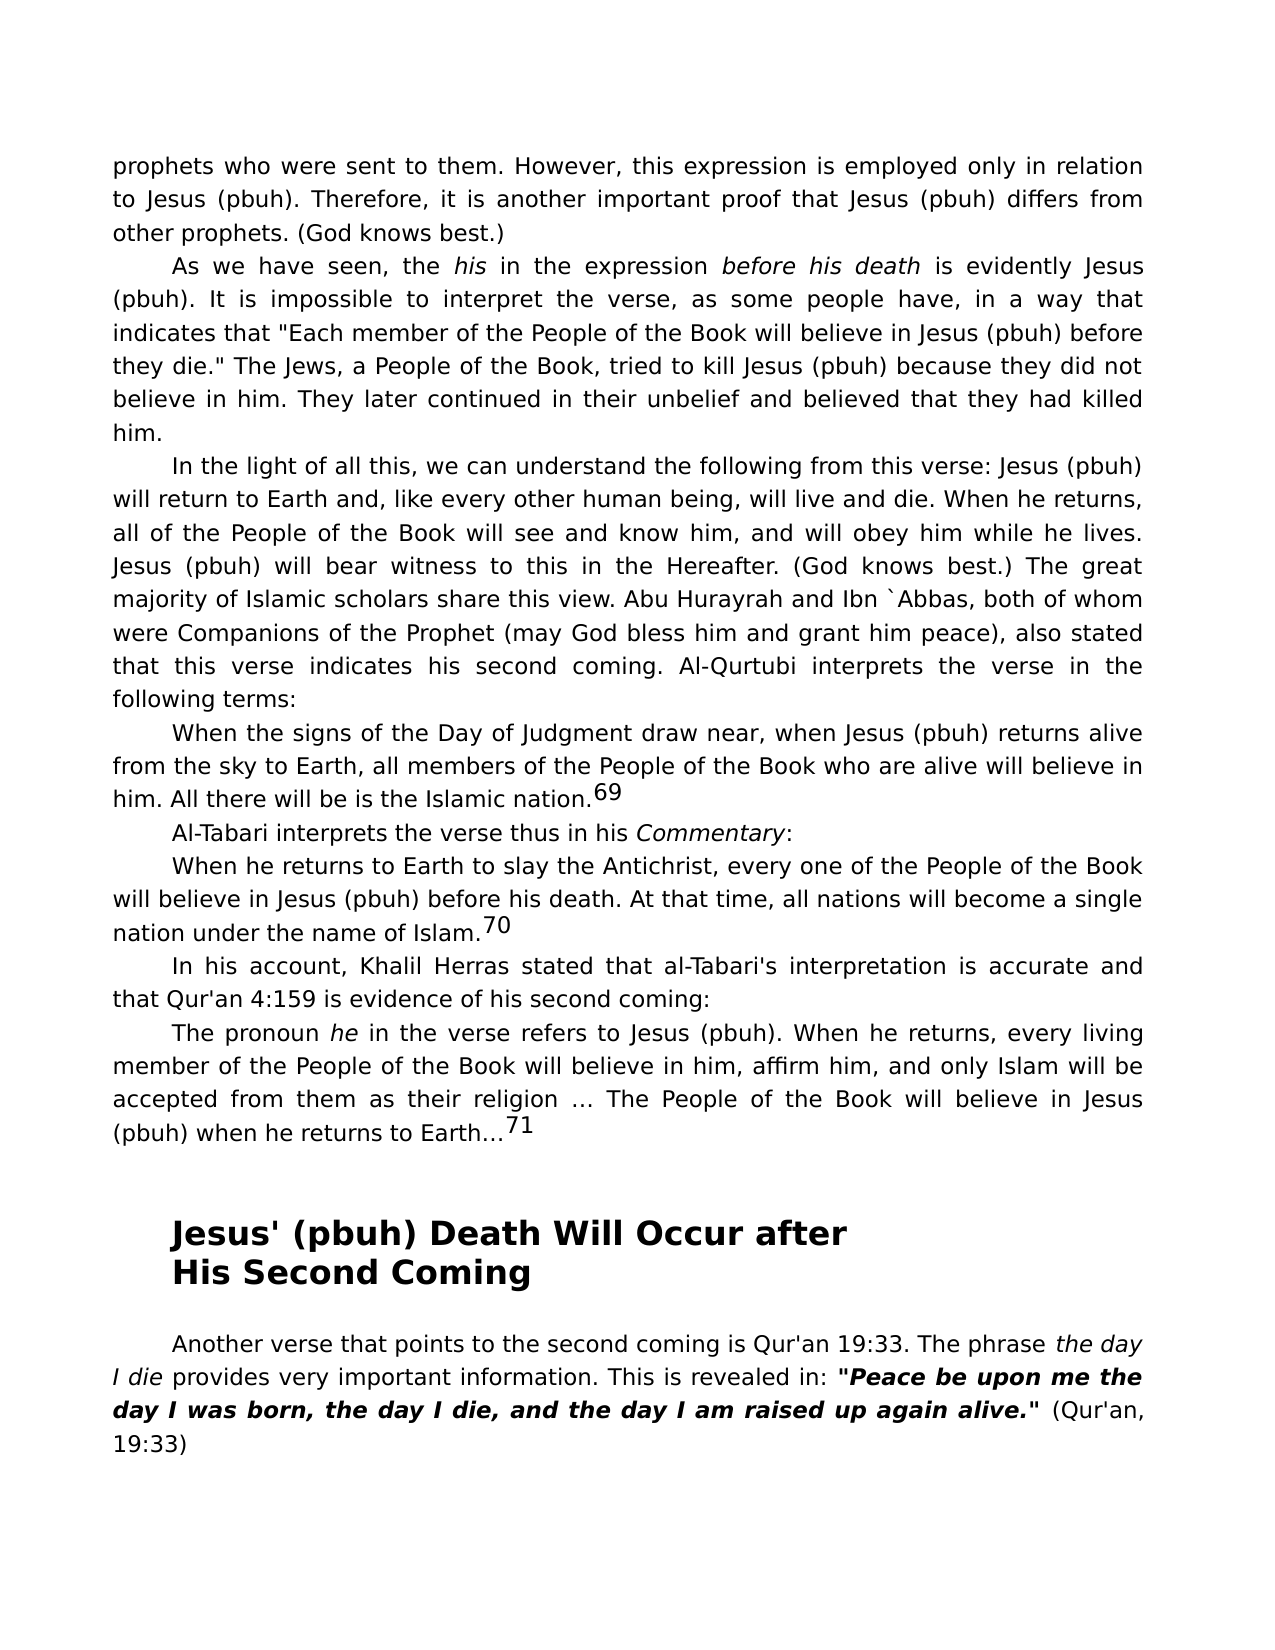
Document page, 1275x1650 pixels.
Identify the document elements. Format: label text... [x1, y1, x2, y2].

text As we have seen, the his in the expression before his death is evidently Jesus (pbuh). It is impossible to interpret the verse, as some people have, in a way that indicates that "Each member of the People of the Book will believe in Jesus (pbuh) before they die." The Jews, a People of the Book, tried to kill Jesus (pbuh) because they did not believe in him. They later continued in their unbelief and believed that they had killed him. [112, 248, 1145, 448]
text In the light of all this, we can understand the following from this verse: Jesus (pbuh) will return to Earth and, like every other human being, will live and die. When he returns, all of the People of the Book will see and know him, and will obey him while he lives. Jesus (pbuh) will bear witness to this in the Hereafter. (God knows best.) The great majority of Islamic scholars share this view. Abu Hurayrah and Ibn `Abbas, both of whom were Companions of the Prophet (may God bless him and grant him peace), also stated that this verse indicates his second coming. Al-Qurtubi interprets the verse in the following terms: [112, 448, 1145, 714]
text In his account, Khalil Herras stated that al-Tabari's interpretation is accurate and that Qur'an 4:159 is evidence of his second coming: [112, 948, 1145, 1014]
text Another verse that points to the second coming is Qur'an 19:33. The phrase the day I die provides very important information. This is revealed in: "Peace be upon me the day I was born, the day I die, and the day I am raised up again alive." (Qur'an, 19:33) [112, 1325, 1145, 1459]
text The pronoun he in the verse refers to Jesus (pbuh). When he returns, every living member of the People of the Book will believe in him, affirm him, and only Islam will be accepted from them as their religion … The People of the Book will believe in Jesus (pbuh) when he returns to Earth…71 [112, 1014, 1145, 1148]
text When he returns to Earth to slay the Antichrist, every one of the People of the Book will believe in Jesus (pbuh) before his death. At that time, all nations will become a single nation under the name of Islam.70 [112, 848, 1145, 948]
text His Second Coming [112, 1253, 1145, 1292]
text When the signs of the Day of Judgment draw near, when Jesus (pbuh) returns alive from the sky to Earth, all members of the People of the Book who are alive will believe in him. All there will be is the Islamic nation.69 [112, 714, 1145, 814]
text Al-Tabari interprets the verse thus in his Commentary: [112, 814, 1145, 848]
text prophets who were sent to them. However, this expression is employed only in relation to Jesus (pbuh). Therefore, it is another important proof that Jesus (pbuh) differs from other prophets. (God knows best.) [112, 148, 1145, 248]
text Jesus' (pbuh) Death Will Occur after [112, 1214, 1145, 1253]
